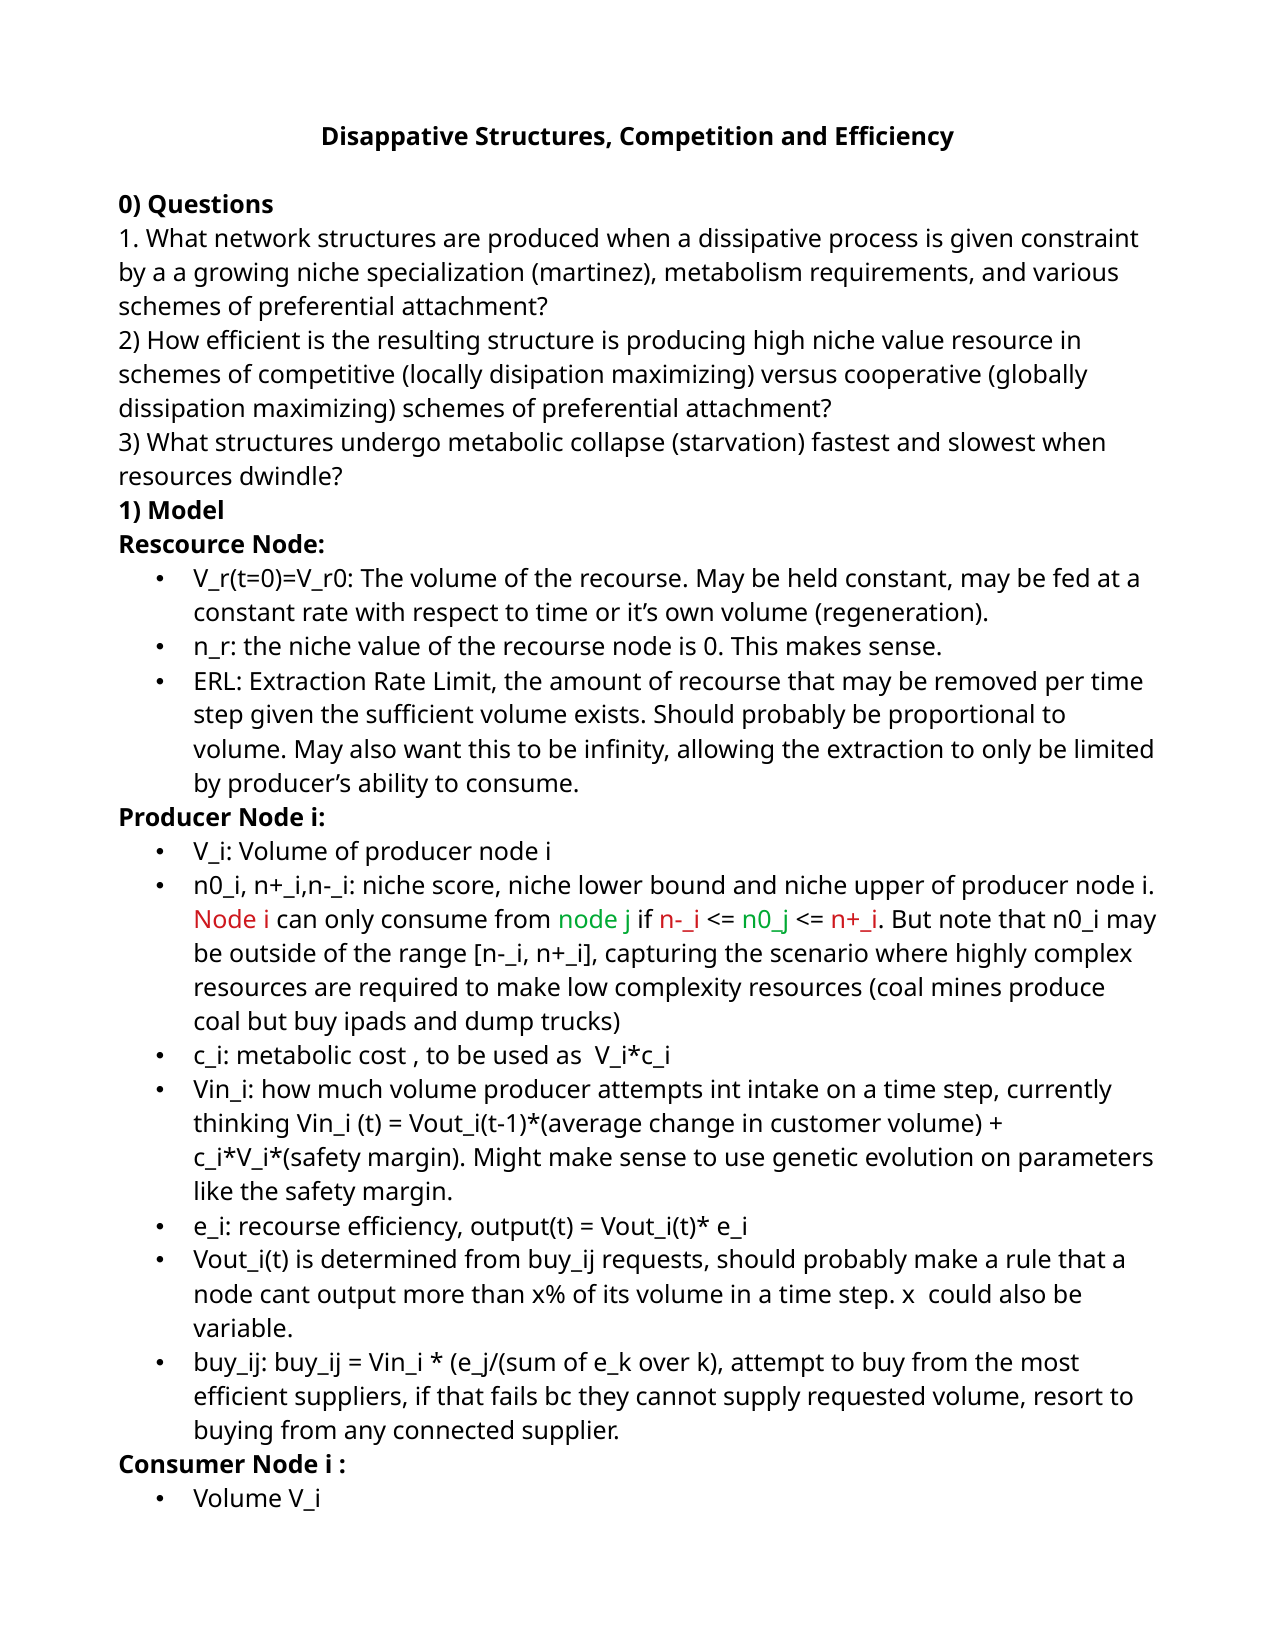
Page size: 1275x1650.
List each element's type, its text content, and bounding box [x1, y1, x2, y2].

text by a a growing niche specialization (martinez), metabolism requirements, and various schemes of preferential attachment? [118, 254, 1157, 322]
list c_i: metabolic cost , to be used as V_i*c_i [156, 1038, 1157, 1072]
list Vout_i(t) is determined from buy_ij requests, should probably make a rule that a node cant output more than x% of its volume in a time step. x could also be variable. [156, 1242, 1157, 1344]
list V_r(t=0)=V_r0: The volume of the recourse. May be held constant, may be fed at a constant rate with respect to time or it’s own volume (regeneration). [156, 561, 1157, 629]
list e_i: recourse efficiency, output(t) = Vout_i(t)* e_i [156, 1208, 1157, 1242]
text Rescource Node: [118, 527, 1157, 561]
text Consumer Node i : [118, 1447, 1157, 1481]
text 2) How efficient is the resulting structure is producing high niche value resource in schemes of competitive (locally disipation maximizing) versus cooperative (globally dissipation maximizing) schemes of preferential attachment? [118, 322, 1157, 425]
text Producer Node i: [118, 799, 1157, 833]
text 1) Model [118, 493, 1157, 527]
text 0) Questions [118, 186, 1157, 220]
list V_i: Volume of producer node i [156, 833, 1157, 867]
list n0_i, n+_i,n-_i: niche score, niche lower bound and niche upper of producer node i. Node i can only consume from node j if n-_i <= n0_j <= n+_i. But note that n0_i may be outside of the range [n-_i, n+_i], capturing the scenario where highly complex resources are required to make low complexity resources (coal mines produce coal but buy ipads and dump trucks) [156, 867, 1157, 1038]
text 1. What network structures are produced when a dissipative process is given constraint [118, 220, 1157, 254]
list n_r: the niche value of the recourse node is 0. This makes sense. [156, 629, 1157, 663]
text 3) What structures undergo metabolic collapse (starvation) fastest and slowest when resources dwindle? [118, 425, 1157, 493]
list buy_ij: buy_ij = Vin_i * (e_j/(sum of e_k over k), attempt to buy from the most efficient suppliers, if that fails bc they cannot supply requested volume, resort to buying from any connected supplier. [156, 1344, 1157, 1447]
list Volume V_i [156, 1481, 1157, 1515]
list Vin_i: how much volume producer attempts int intake on a time step, currently thinking Vin_i (t) = Vout_i(t-1)*(average change in customer volume) + c_i*V_i*(safety margin). Might make sense to use genetic evolution on parameters like the safety margin. [156, 1072, 1157, 1208]
list ERL: Extraction Rate Limit, the amount of recourse that may be removed per time step given the sufficient volume exists. Should probably be proportional to volume. May also want this to be infinity, allowing the extraction to only be limited by producer’s ability to consume. [156, 663, 1157, 799]
text Disappative Structures, Competition and Efficiency [118, 118, 1157, 152]
